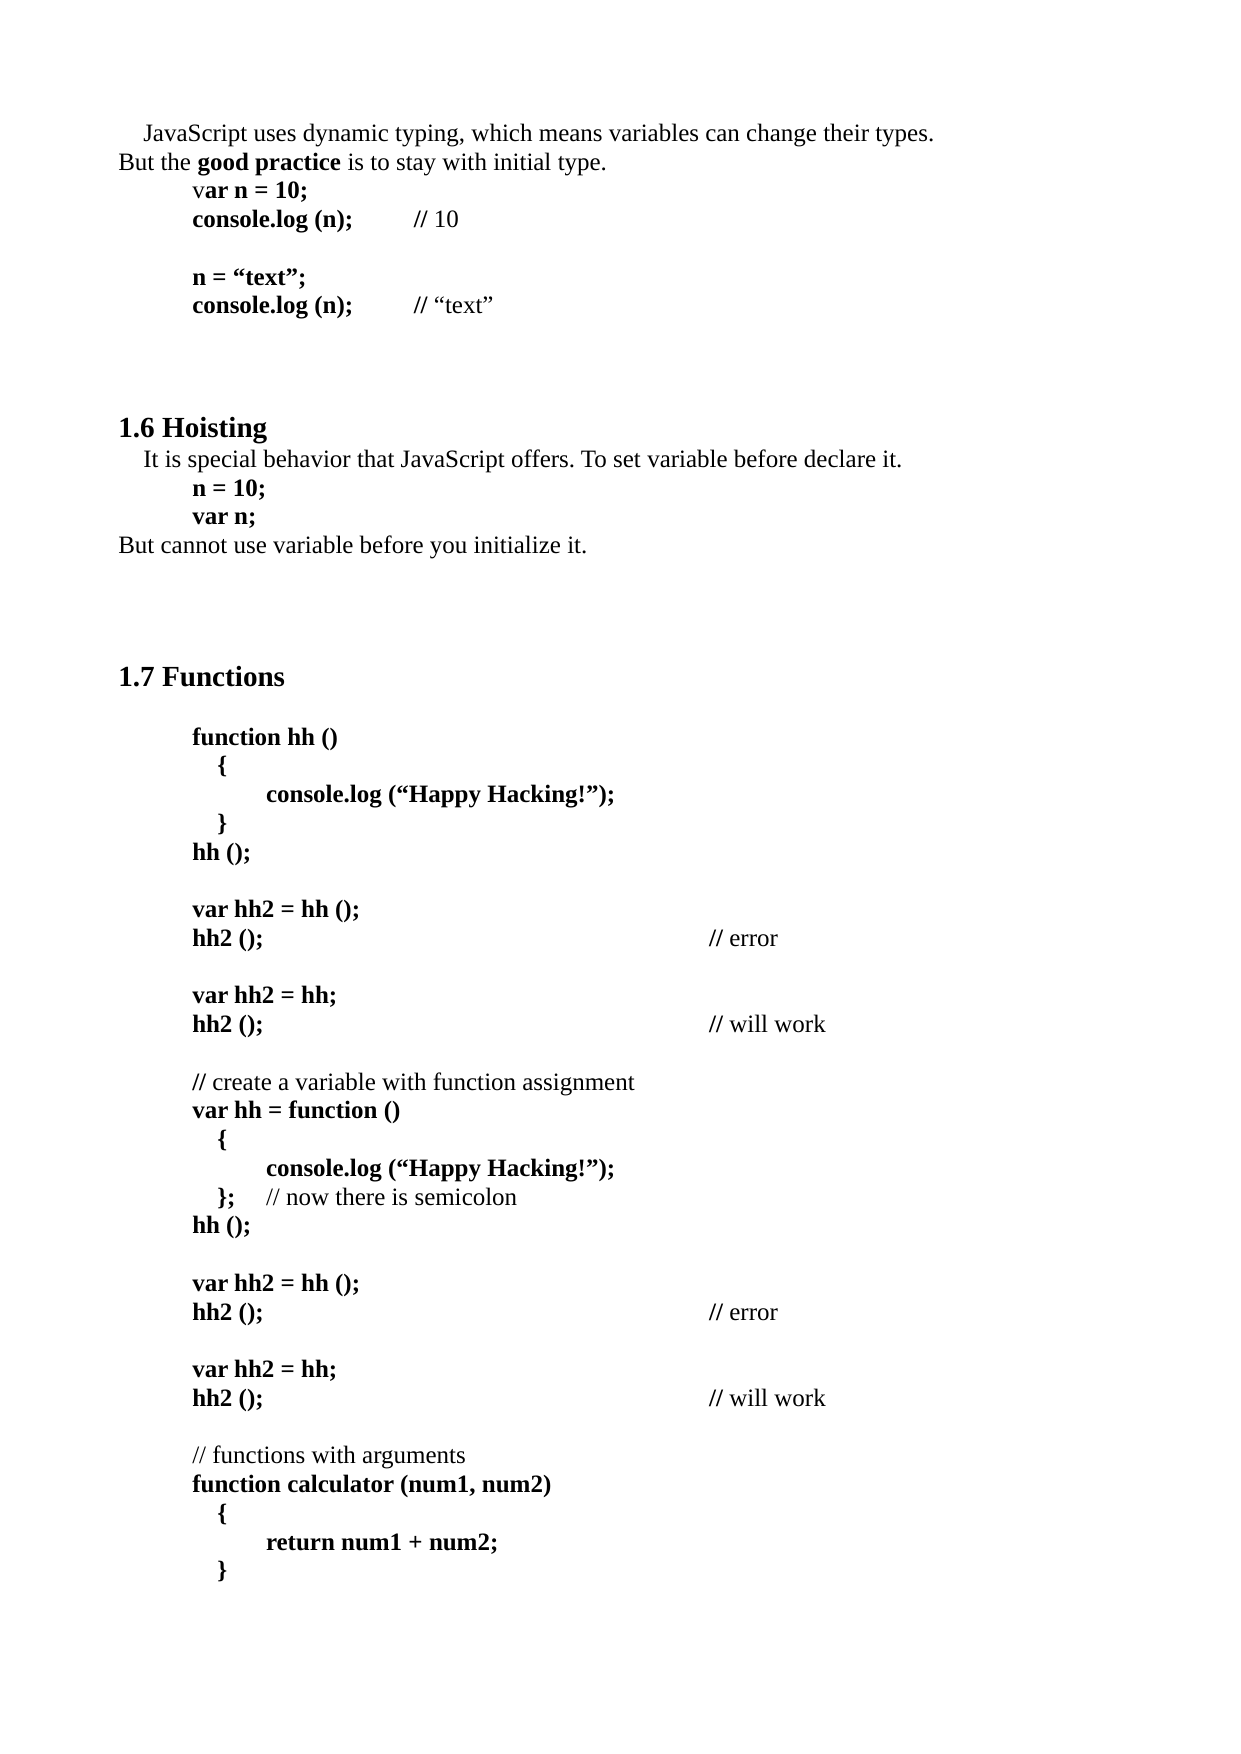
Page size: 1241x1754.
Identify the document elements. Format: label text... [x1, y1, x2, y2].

text var n = 10; [118, 176, 1122, 204]
text var hh2 = hh; [118, 1354, 1122, 1383]
text } [118, 1556, 1122, 1584]
text var hh2 = hh (); [118, 1268, 1122, 1297]
text console.log (“Happy Hacking!”); [118, 779, 1122, 808]
text { [118, 1124, 1122, 1153]
text var hh = function () [118, 1096, 1122, 1124]
text hh (); [118, 1211, 1122, 1239]
text hh2 (); // will work [118, 1383, 1122, 1412]
text { [118, 751, 1122, 779]
text var hh2 = hh; [118, 981, 1122, 1009]
text { [118, 1498, 1122, 1527]
text } [118, 808, 1122, 837]
text 1.6 Hoisting [118, 410, 1122, 444]
text var hh2 = hh (); [118, 894, 1122, 923]
text But cannot use variable before you initialize it. [118, 530, 1122, 559]
text }; // now there is semicolon [118, 1182, 1122, 1211]
text console.log (n); // 10 [118, 204, 1122, 233]
text 1.7 Functions [118, 659, 1122, 693]
text n = “text”; [118, 262, 1122, 291]
text // create a variable with function assignment [118, 1067, 1122, 1096]
text hh2 (); // will work [118, 1009, 1122, 1038]
text // functions with arguments [118, 1441, 1122, 1469]
text return num1 + num2; [118, 1527, 1122, 1556]
text n = 10; [118, 473, 1122, 501]
text console.log (n); // “text” [118, 291, 1122, 319]
text function hh () [118, 722, 1122, 751]
text But the good practice is to stay with initial type. [118, 147, 1122, 176]
text function calculator (num1, num2) [118, 1469, 1122, 1498]
text console.log (“Happy Hacking!”); [118, 1153, 1122, 1182]
text hh2 (); // error [118, 1297, 1122, 1326]
text JavaScript uses dynamic typing, which means variables can change their types. [118, 118, 1122, 147]
text var n; [118, 501, 1122, 530]
text hh2 (); // error [118, 923, 1122, 952]
text It is special behavior that JavaScript offers. To set variable before declare it. [118, 444, 1122, 473]
text hh (); [118, 837, 1122, 866]
